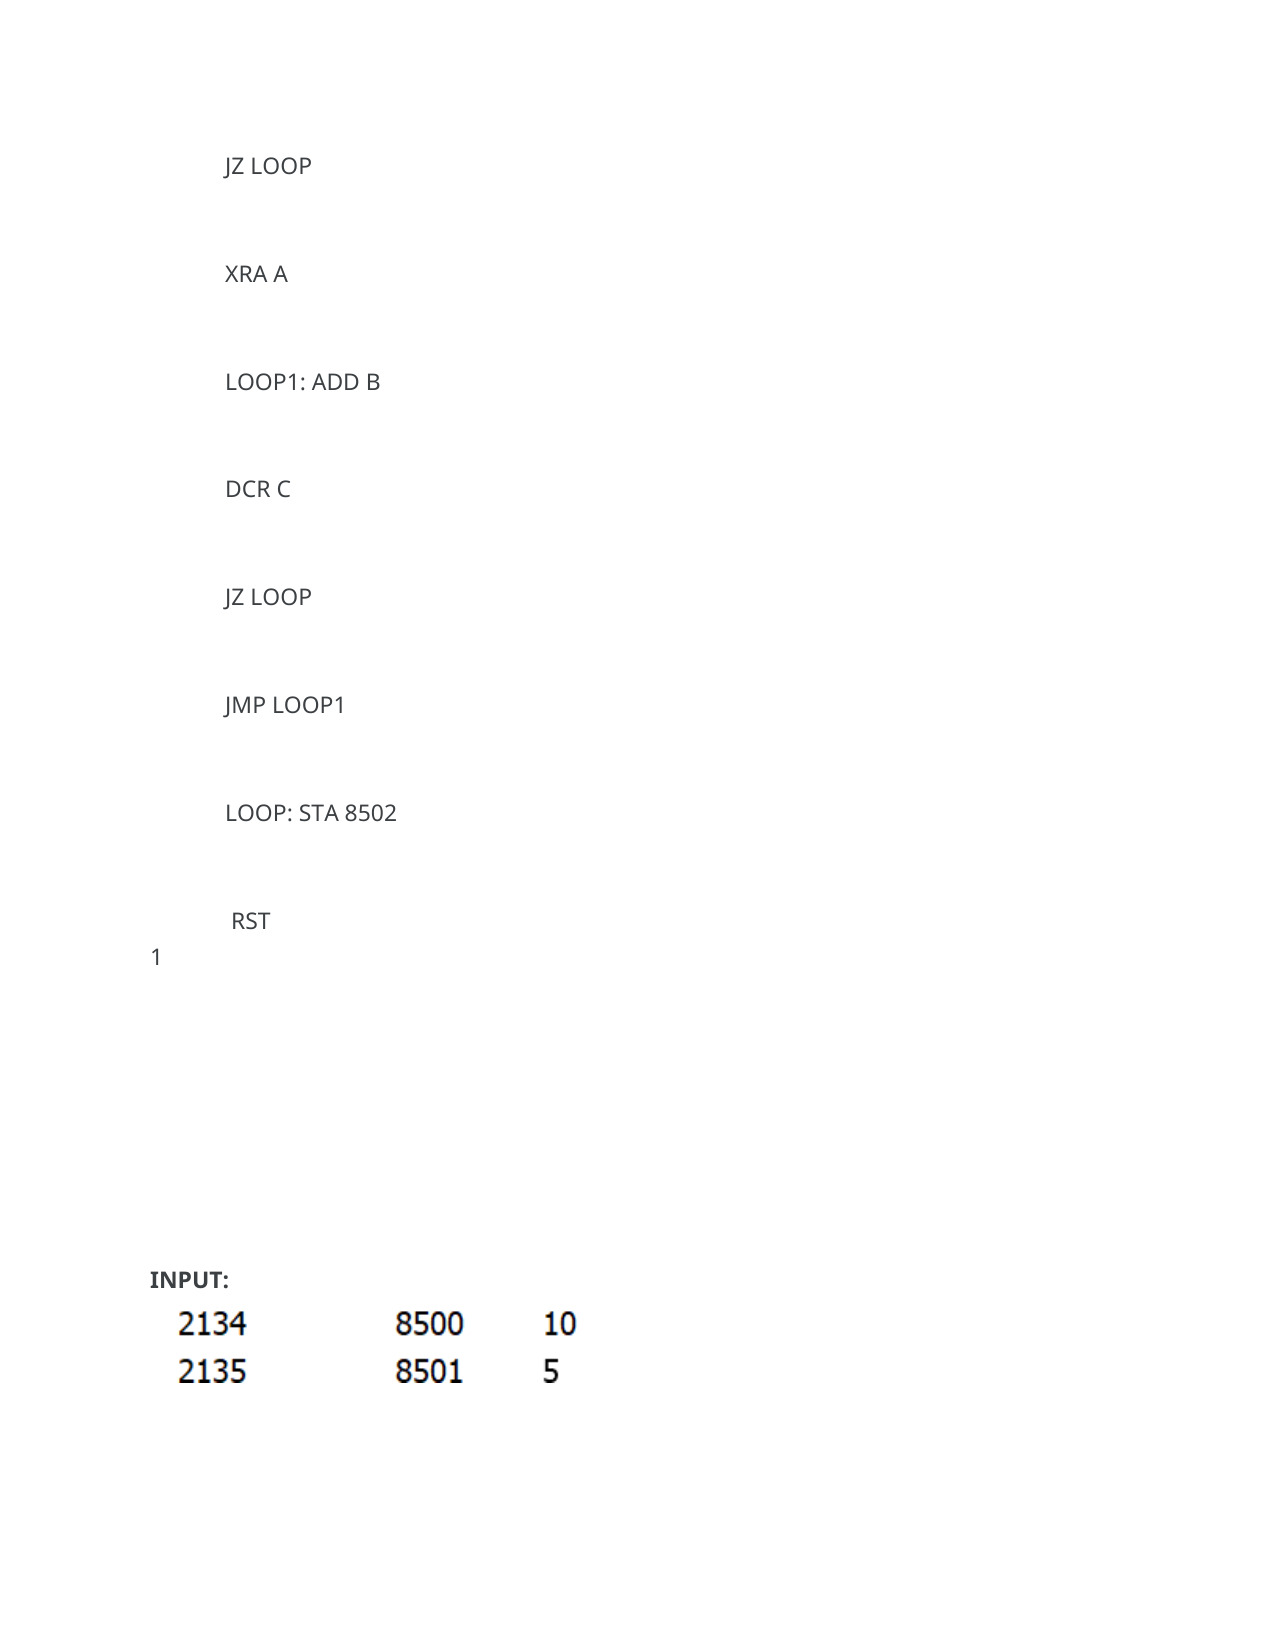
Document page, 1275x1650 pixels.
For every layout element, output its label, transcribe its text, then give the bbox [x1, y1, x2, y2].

text RST [150, 905, 1125, 936]
text XRA A [150, 258, 1125, 289]
text LOOP1: ADD B [150, 366, 1125, 397]
text JZ LOOP [150, 150, 1125, 181]
text 1 [150, 941, 1125, 972]
picture [150, 1300, 771, 1383]
text DCR C [150, 473, 1125, 505]
text JMP LOOP1 [150, 689, 1125, 720]
text INPUT: [150, 1264, 1125, 1295]
text LOOP: STA 8502 [150, 797, 1125, 828]
text JZ LOOP [150, 581, 1125, 612]
